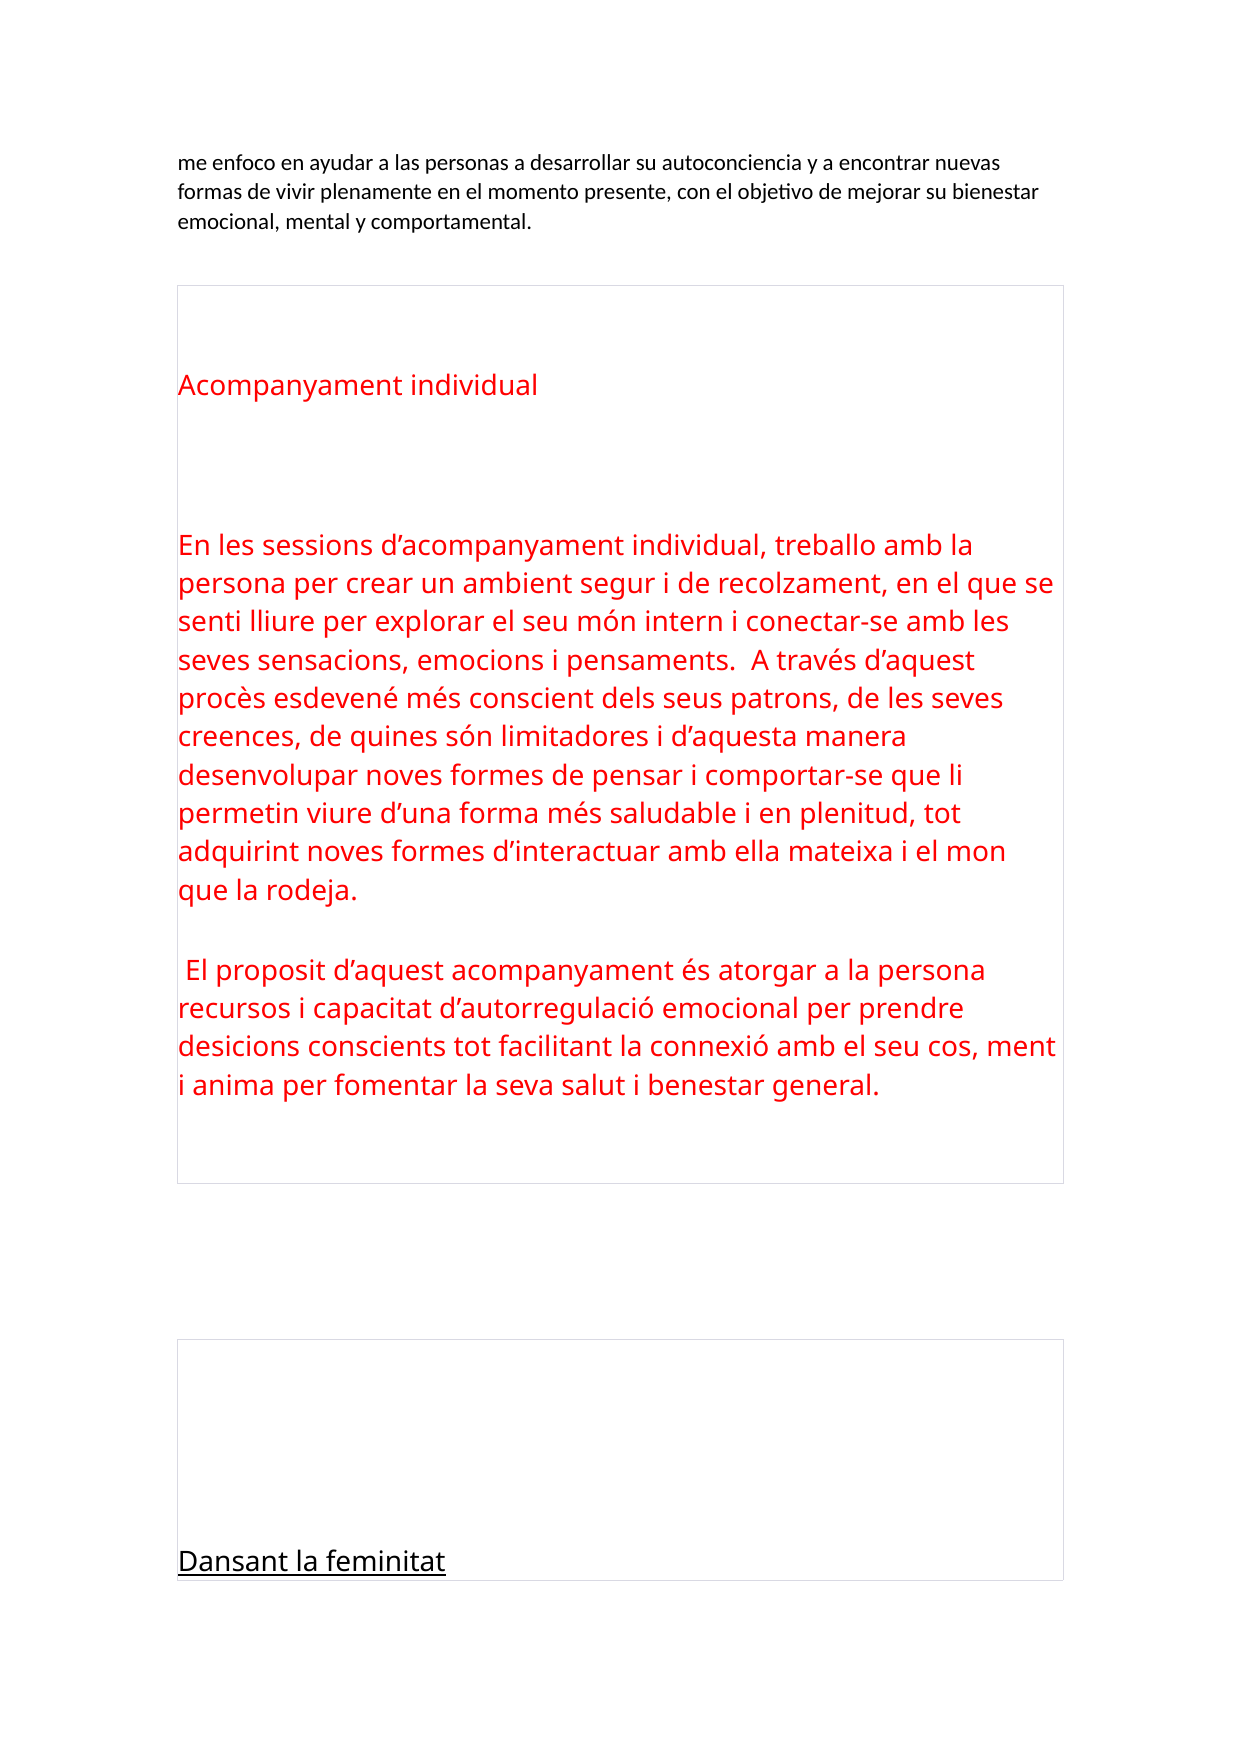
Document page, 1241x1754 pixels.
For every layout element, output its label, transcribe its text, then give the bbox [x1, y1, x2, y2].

text me enfoco en ayudar a las personas a desarrollar su autoconciencia y a encontrar nuevas formas de vivir plenamente en el momento presente, con el objetivo de mejorar su bienestar emocional, mental y comportamental. [177, 148, 1063, 235]
text En les sessions d’acompanyament individual, treballo amb la persona per crear un ambient segur i de recolzament, en el que se senti lliure per explorar el seu món intern i conectar-se amb les seves sensacions, emocions i pensaments. A través d’aquest procès esdevené més conscient dels seus patrons, de les seves creences, de quines són limitadores i d’aquesta manera desenvolupar noves formes de pensar i comportar-se que li permetin viure d’una forma més saludable i en plenitud, tot adquirint noves formes d’interactuar amb ella mateixa i el mon que la rodeja. [178, 524, 1063, 908]
text Acompanyament individual [178, 364, 1063, 403]
text El proposit d’aquest acompanyament és atorgar a la persona recursos i capacitat d’autorregulació emocional per prendre desicions conscients tot facilitant la connexió amb el seu cos, ment i anima per fomentar la seva salut i benestar general. [178, 949, 1063, 1103]
text Dansant la feminitat [178, 1541, 1063, 1580]
